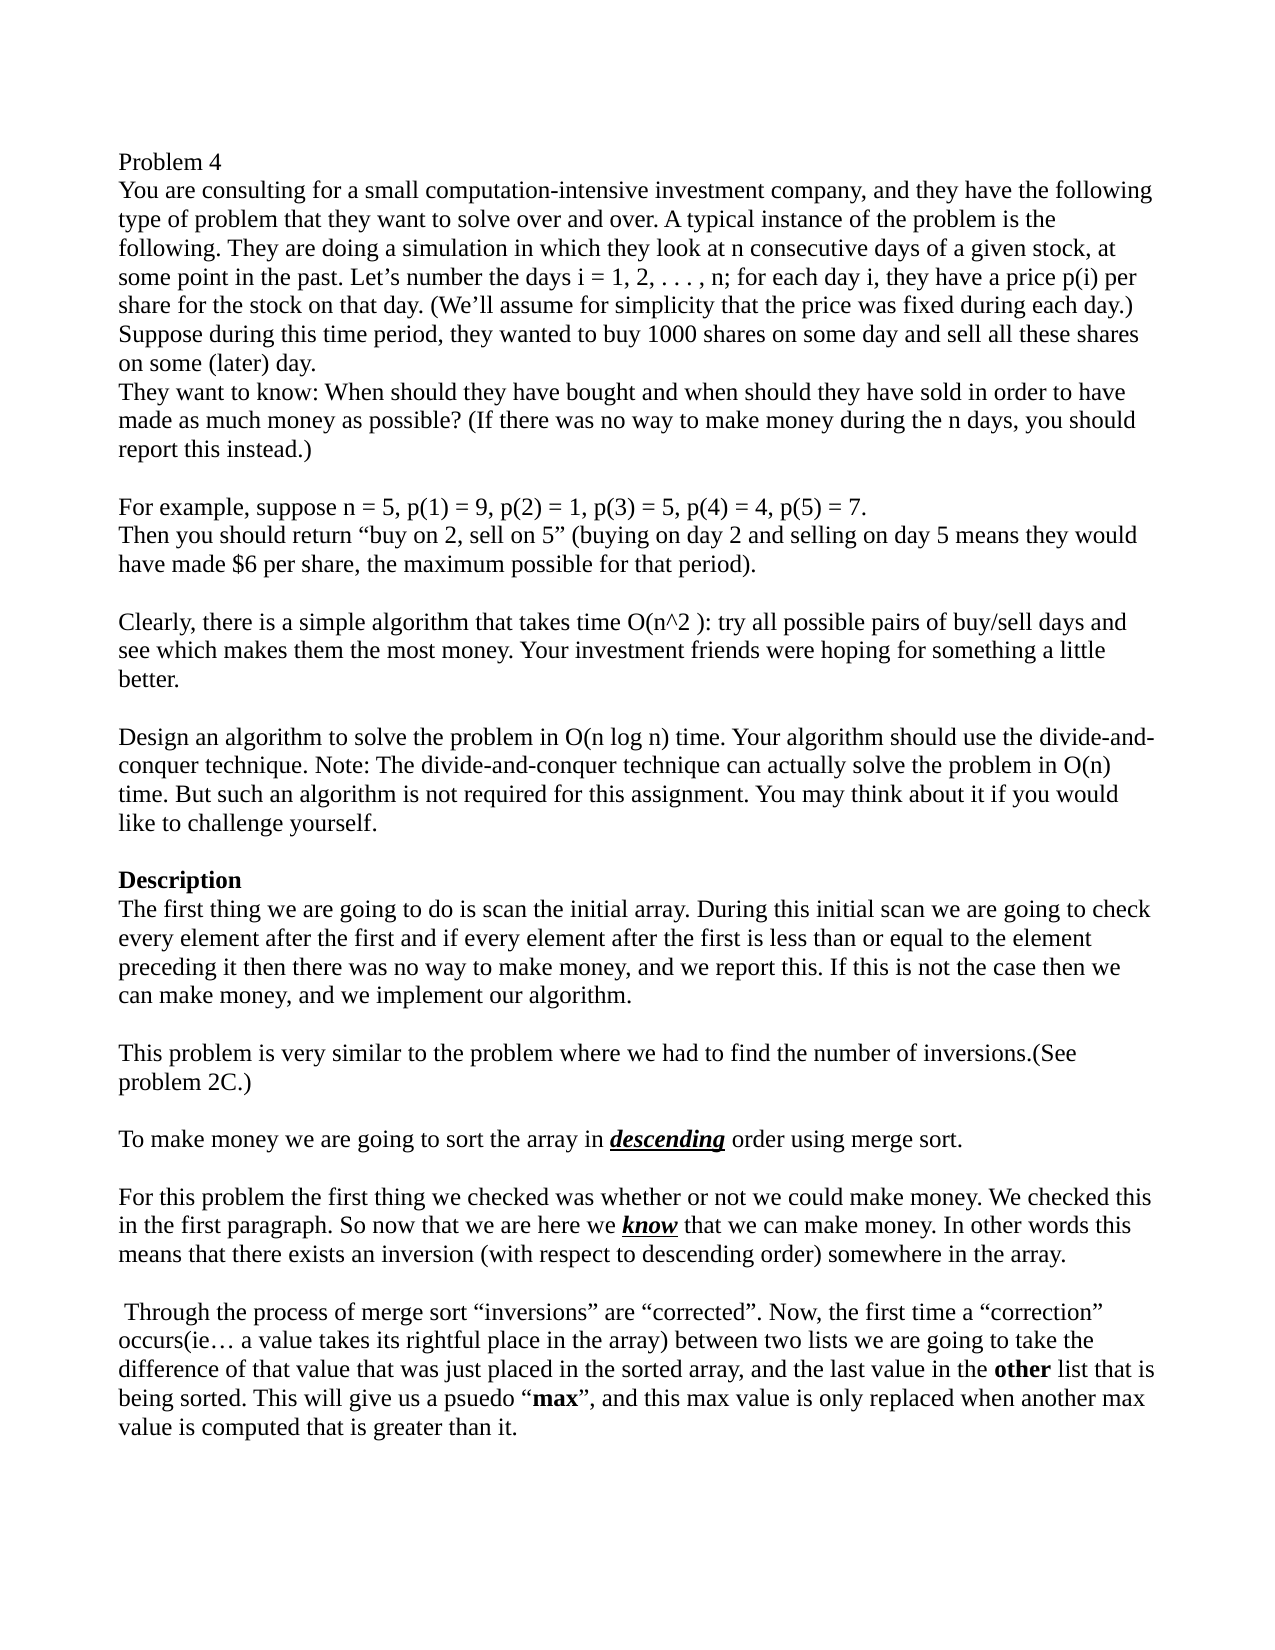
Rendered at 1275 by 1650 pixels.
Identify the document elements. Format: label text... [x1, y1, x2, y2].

text To make money we are going to sort the array in descending order using merge sort. [118, 1124, 1157, 1153]
text Description [118, 866, 1157, 894]
text For example, suppose n = 5, p(1) = 9, p(2) = 1, p(3) = 5, p(4) = 4, p(5) = 7. [118, 492, 1157, 521]
text Through the process of merge sort “inversions” are “corrected”. Now, the first time a “correction” occurs(ie… a value takes its rightful place in the array) between two lists we are going to take the difference of that value that was just placed in the sorted array, and the last value in the other list that is being sorted. This will give us a psuedo “max”, and this max value is only replaced when another max value is computed that is greater than it. [118, 1297, 1157, 1441]
text Then you should return “buy on 2, sell on 5” (buying on day 2 and selling on day 5 means they would have made $6 per share, the maximum possible for that period). [118, 521, 1157, 578]
text Design an algorithm to solve the problem in O(n log n) time. Your algorithm should use the divide-and-conquer technique. Note: The divide-and-conquer technique can actually solve the problem in O(n) time. But such an algorithm is not required for this assignment. You may think about it if you would like to challenge yourself. [118, 722, 1157, 837]
text The first thing we are going to do is scan the initial array. During this initial scan we are going to check every element after the first and if every element after the first is less than or equal to the element preceding it then there was no way to make money, and we report this. If this is not the case then we can make money, and we implement our algorithm. [118, 894, 1157, 1009]
text You are consulting for a small computation-intensive investment company, and they have the following type of problem that they want to solve over and over. A typical instance of the problem is the following. They are doing a simulation in which they look at n consecutive days of a given stock, at some point in the past. Let’s number the days i = 1, 2, . . . , n; for each day i, they have a price p(i) per share for the stock on that day. (We’ll assume for simplicity that the price was fixed during each day.) Suppose during this time period, they wanted to buy 1000 shares on some day and sell all these shares on some (later) day. [118, 176, 1157, 377]
text For this problem the first thing we checked was whether or not we could make money. We checked this in the first paragraph. So now that we are here we know that we can make money. In other words this means that there exists an inversion (with respect to descending order) somewhere in the array. [118, 1182, 1157, 1268]
text This problem is very similar to the problem where we had to find the number of inversions.(See problem 2C.) [118, 1038, 1157, 1096]
text They want to know: When should they have bought and when should they have sold in order to have made as much money as possible? (If there was no way to make money during the n days, you should report this instead.) [118, 377, 1157, 463]
text Problem 4 [118, 147, 1157, 176]
text Clearly, there is a simple algorithm that takes time O(n^2 ): try all possible pairs of buy/sell days and see which makes them the most money. Your investment friends were hoping for something a little better. [118, 607, 1157, 693]
